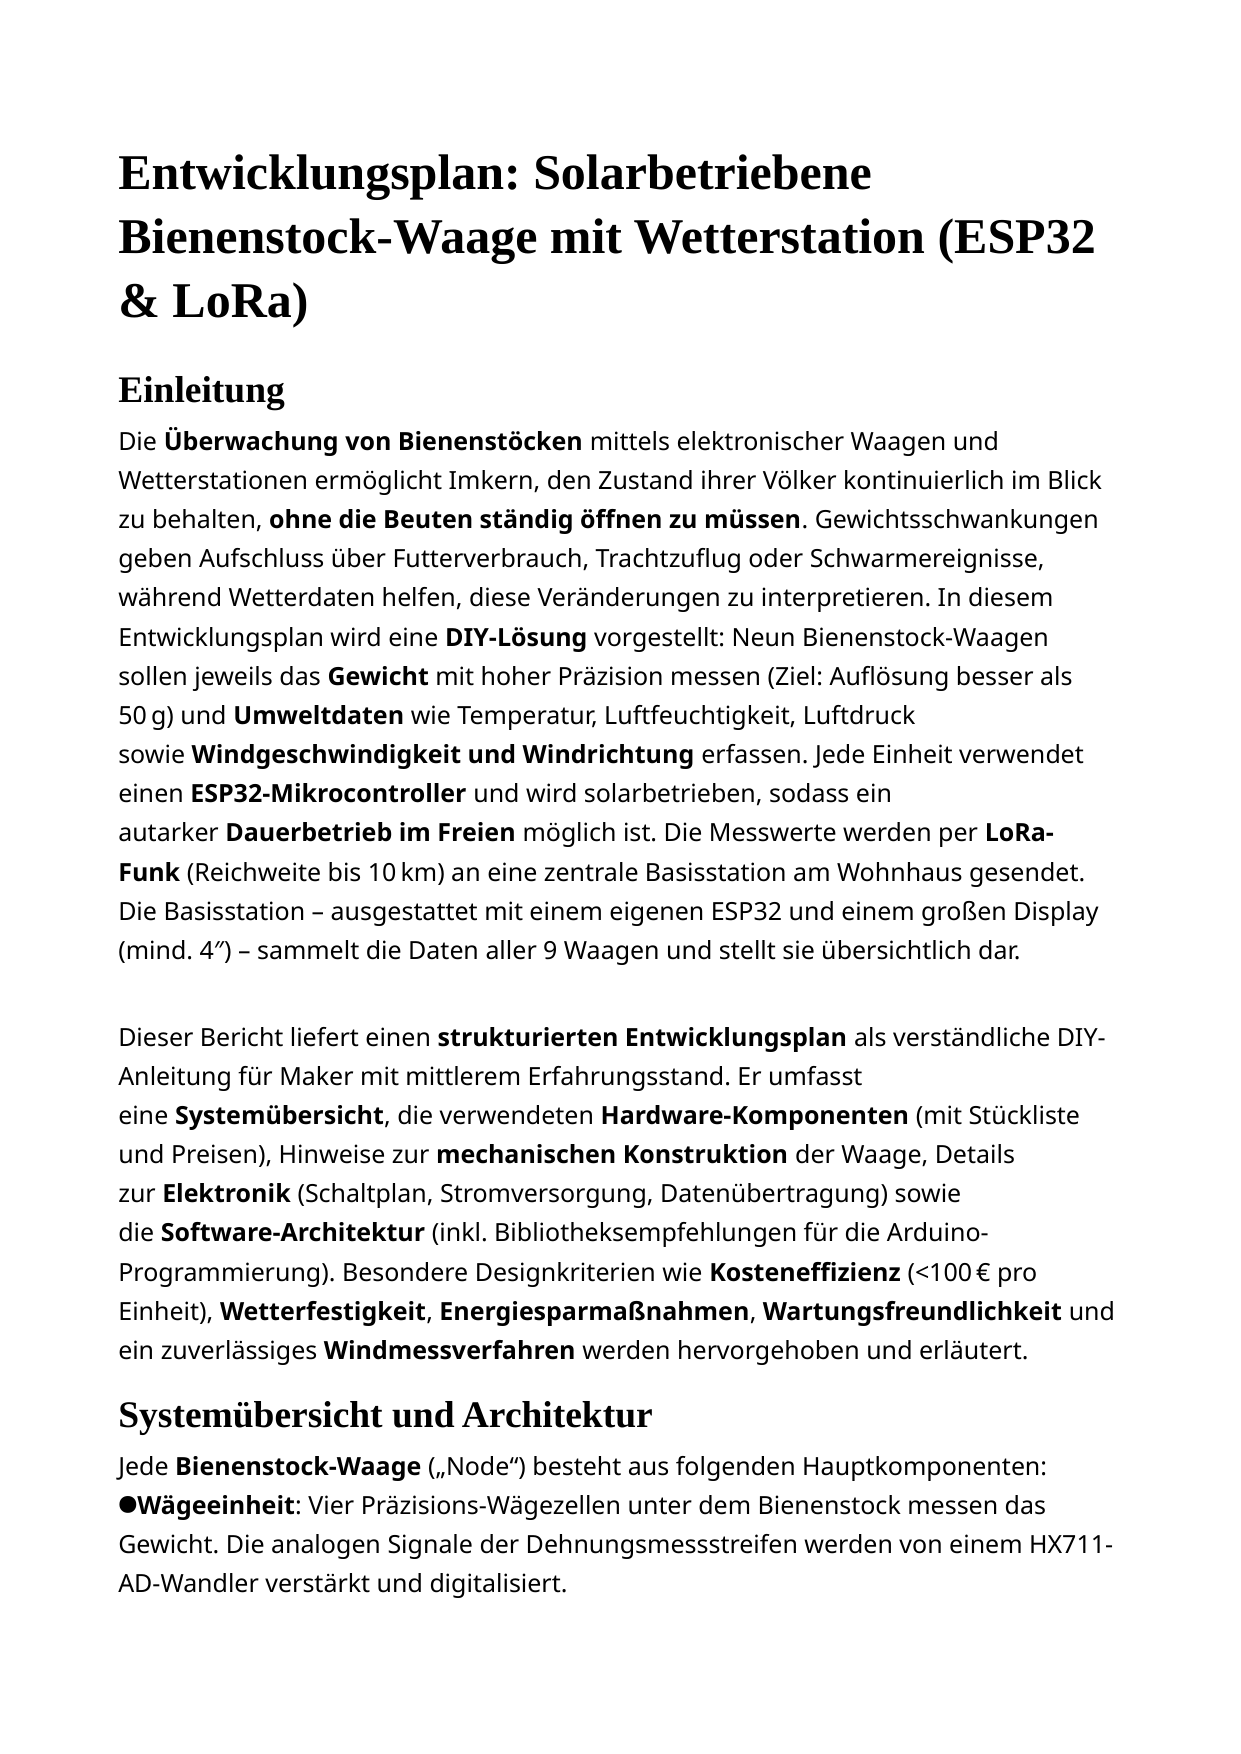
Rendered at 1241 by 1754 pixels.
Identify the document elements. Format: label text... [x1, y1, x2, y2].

text Jede Bienenstock-Waage („Node“) besteht aus folgenden Hauptkomponenten: [118, 1448, 1122, 1482]
subtitle Entwicklungsplan: Solarbetriebene Bienenstock-Waage mit Wetterstation (ESP32 & LoRa) [118, 143, 1122, 328]
list Wägeeinheit: Vier Präzisions-Wägezellen unter dem Bienenstock messen das Gewicht. Die analogen Signale der Dehnungsmessstreifen werden von einem HX711-AD-Wandler verstärkt und digitalisiert. [118, 1487, 1122, 1600]
text Dieser Bericht liefert einen strukturierten Entwicklungsplan als verständliche DIY-Anleitung für Maker mit mittlerem Erfahrungsstand. Er umfasst eine Systemübersicht, die verwendeten Hardware-Komponenten (mit Stückliste und Preisen), Hinweise zur mechanischen Konstruktion der Waage, Details zur Elektronik (Schaltplan, Stromversorgung, Datenübertragung) sowie die Software-Architektur (inkl. Bibliotheksempfehlungen für die Arduino-Programmierung). Besondere Designkriterien wie Kosteneffizienz (<100 € pro Einheit), Wetterfestigkeit, Energiesparmaßnahmen, Wartungsfreundlichkeit und ein zuverlässiges Windmessverfahren werden hervorgehoben und erläutert. [118, 1019, 1122, 1367]
subtitle Systemübersicht und Architektur [118, 1393, 1122, 1436]
subtitle Einleitung [118, 368, 1122, 411]
text Die Überwachung von Bienenstöcken mittels elektronischer Waagen und Wetterstationen ermöglicht Imkern, den Zustand ihrer Völker kontinuierlich im Blick zu behalten, ohne die Beuten ständig öffnen zu müssen. Gewichtsschwankungen geben Aufschluss über Futterverbrauch, Trachtzuflug oder Schwarmereignisse, während Wetterdaten helfen, diese Veränderungen zu interpretieren. In diesem Entwicklungsplan wird eine DIY-Lösung vorgestellt: Neun Bienenstock-Waagen sollen jeweils das Gewicht mit hoher Präzision messen (Ziel: Auflösung besser als 50 g) und Umweltdaten wie Temperatur, Luftfeuchtigkeit, Luftdruck sowie Windgeschwindigkeit und Windrichtung erfassen. Jede Einheit verwendet einen ESP32-Mikrocontroller und wird solarbetrieben, sodass ein autarker Dauerbetrieb im Freien möglich ist. Die Messwerte werden per LoRa-Funk (Reichweite bis 10 km) an eine zentrale Basisstation am Wohnhaus gesendet. Die Basisstation – ausgestattet mit einem eigenen ESP32 und einem großen Display (mind. 4″) – sammelt die Daten aller 9 Waagen und stellt sie übersichtlich dar. [118, 423, 1122, 967]
